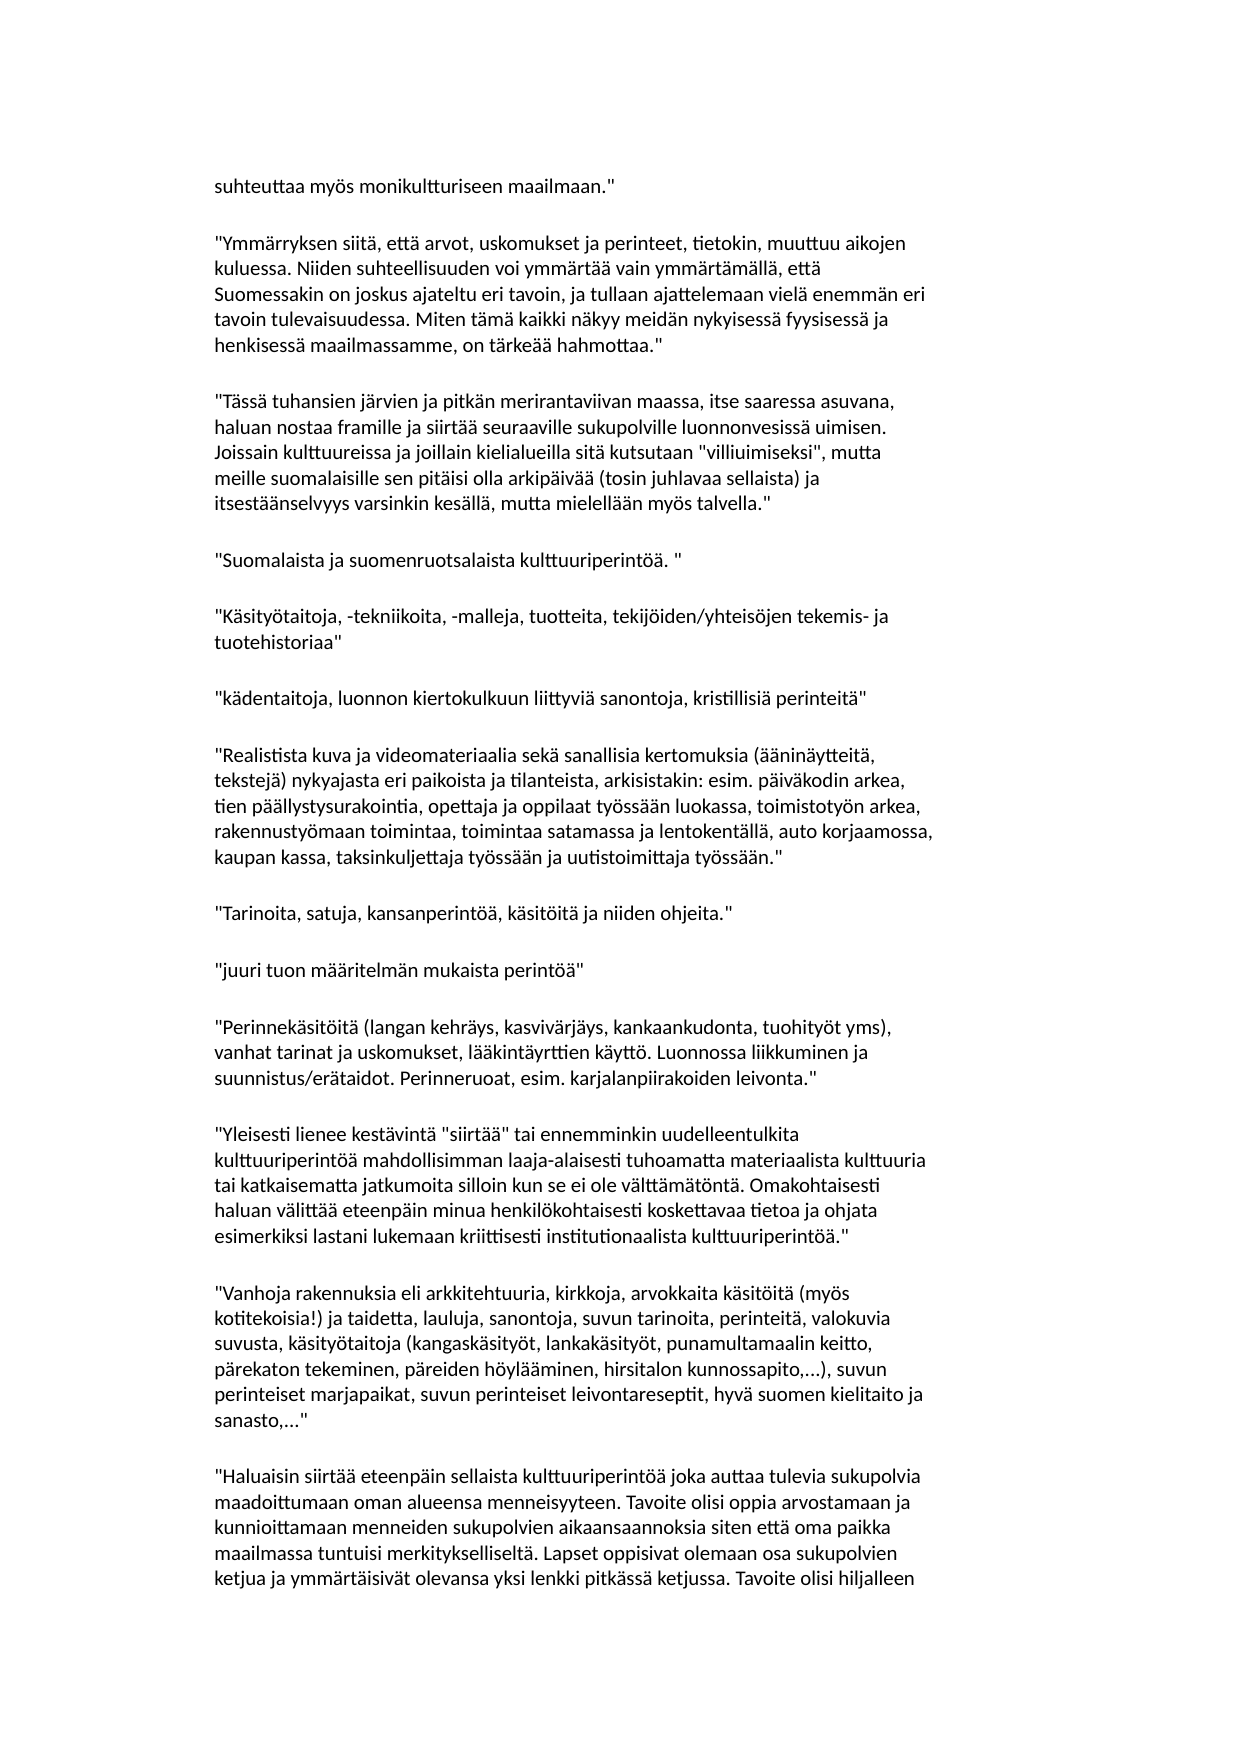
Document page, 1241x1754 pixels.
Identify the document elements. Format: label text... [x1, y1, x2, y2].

table_cell "Suomalaista ja suomenruotsalaista kulttuuriperintöä. " [214, 523, 952, 580]
table_cell "Tarinoita, satuja, kansanperintöä, käsitöitä ja niiden ohjeita." [214, 877, 952, 934]
table_cell "Perinnekäsitöitä (langan kehräys, kasvivärjäys, kankaankudonta, tuohityöt yms), vanhat tarinat ja uskomukset, lääkintäyrttien käyttö. Luonnossa liikkuminen ja suunnistus/erätaidot. Perinneruoat, esim. karjalanpiirakoiden leivonta." [214, 990, 952, 1098]
table_cell "Vanhoja rakennuksia eli arkkitehtuuria, kirkkoja, arvokkaita käsitöitä (myös kotitekoisia!) ja taidetta, lauluja, sanontoja, suvun tarinoita, perinteitä, valokuvia suvusta, käsityötaitoja (kangaskäsityöt, lankakäsityöt, punamultamaalin keitto, pärekaton tekeminen, päreiden höylääminen, hirsitalon kunnossapito,...), suvun perinteiset marjapaikat, suvun perinteiset leivontareseptit, hyvä suomen kielitaito ja sanasto,..." [214, 1256, 952, 1440]
table_cell suhteuttaa myös monikultturiseen maailmaan." [214, 150, 952, 207]
table_cell "Käsityötaitoja, -tekniikoita, -malleja, tuotteita, tekijöiden/yhteisöjen tekemis- ja tuotehistoriaa" [214, 580, 952, 662]
table_cell "Ymmärryksen siitä, että arvot, uskomukset ja perinteet, tietokin, muuttuu aikojen kuluessa. Niiden suhteellisuuden voi ymmärtää vain ymmärtämällä, että Suomessakin on joskus ajateltu eri tavoin, ja tullaan ajattelemaan vielä enemmän eri tavoin tulevaisuudessa. Miten tämä kaikki näkyy meidän nykyisessä fyysisessä ja henkisessä maailmassamme, on tärkeää hahmottaa." [214, 207, 952, 365]
table_cell "Realistista kuva ja videomateriaalia sekä sanallisia kertomuksia (ääninäytteitä, tekstejä) nykyajasta eri paikoista ja tilanteista, arkisistakin: esim. päiväkodin arkea, tien päällystysurakointia, opettaja ja oppilaat työssään luokassa, toimistotyön arkea, rakennustyömaan toimintaa, toimintaa satamassa ja lentokentällä, auto korjaamossa, kaupan kassa, taksinkuljettaja työssään ja uutistoimittaja työssään." [214, 719, 952, 877]
table_cell "Yleisesti lienee kestävintä "siirtää" tai ennemminkin uudelleentulkita kulttuuriperintöä mahdollisimman laaja-alaisesti tuhoamatta materiaalista kulttuuria tai katkaisematta jatkumoita silloin kun se ei ole välttämätöntä. Omakohtaisesti haluan välittää eteenpäin minua henkilökohtaisesti koskettavaa tietoa ja ohjata esimerkiksi lastani lukemaan kriittisesti institutionaalista kulttuuriperintöä." [214, 1098, 952, 1256]
table_cell "Haluaisin siirtää eteenpäin sellaista kulttuuriperintöä joka auttaa tulevia sukupolvia maadoittumaan oman alueensa menneisyyteen. Tavoite olisi oppia arvostamaan ja kunnioittamaan menneiden sukupolvien aikaansaannoksia siten että oma paikka maailmassa tuntuisi merkitykselliseltä. Lapset oppisivat olemaan osa sukupolvien ketjua ja ymmärtäisivät olevansa yksi lenkki pitkässä ketjussa. Tavoite olisi hiljalleen [214, 1440, 952, 1598]
table_cell "kädentaitoja, luonnon kiertokulkuun liittyviä sanontoja, kristillisiä perinteitä" [214, 662, 952, 719]
table_cell "Tässä tuhansien järvien ja pitkän merirantaviivan maassa, itse saaressa asuvana, haluan nostaa framille ja siirtää seuraaville sukupolville luonnonvesissä uimisen. Joissain kulttuureissa ja joillain kielialueilla sitä kutsutaan "villiuimiseksi", mutta meille suomalaisille sen pitäisi olla arkipäivää (tosin juhlavaa sellaista) ja itsestäänselvyys varsinkin kesällä, mutta mielellään myös talvella." [214, 365, 952, 523]
table_cell "juuri tuon määritelmän mukaista perintöä" [214, 934, 952, 990]
